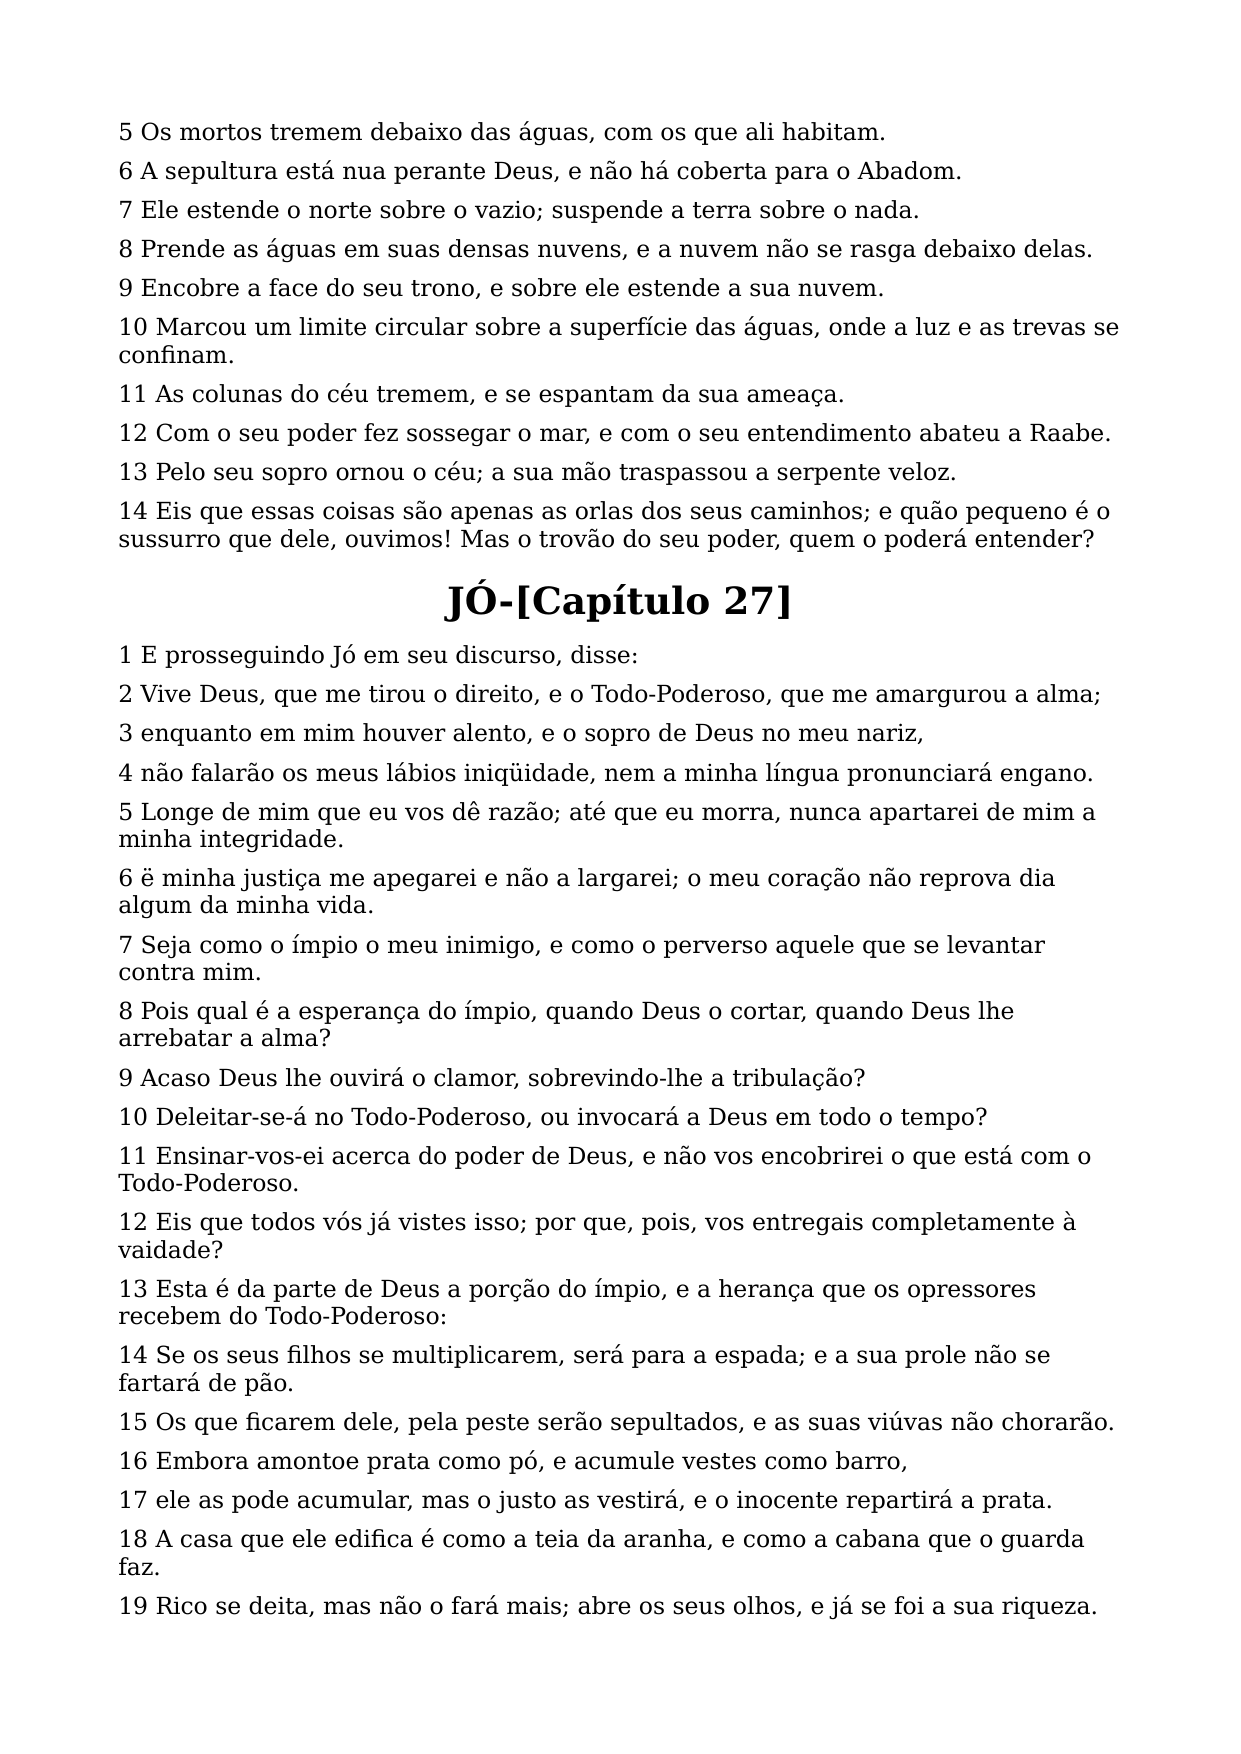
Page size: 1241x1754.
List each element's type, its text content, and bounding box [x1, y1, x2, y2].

text 8 Prende as águas em suas densas nuvens, e a nuvem não se rasga debaixo delas. [118, 236, 1122, 263]
text 13 Esta é da parte de Deus a porção do ímpio, e a herança que os opressores recebem do Todo-Poderoso: [118, 1276, 1122, 1330]
text 17 ele as pode acumular, mas o justo as vestirá, e o inocente repartirá a prata. [118, 1487, 1122, 1514]
text 6 ë minha justiça me apegarei e não a largarei; o meu coração não reprova dia algum da minha vida. [118, 865, 1122, 919]
text 11 As colunas do céu tremem, e se espantam da sua ameaça. [118, 380, 1122, 408]
text 12 Eis que todos vós já vistes isso; por que, pois, vos entregais completamente à vaidade? [118, 1209, 1122, 1264]
text 14 Eis que essas coisas são apenas as orlas dos seus caminhos; e quão pequeno é o sussurro que dele, ouvimos! Mas o trovão do seu poder, quem o poderá entender? [118, 498, 1122, 552]
text 9 Acaso Deus lhe ouvirá o clamor, sobrevindo-lhe a tribulação? [118, 1064, 1122, 1092]
text 19 Rico se deita, mas não o fará mais; abre os seus olhos, e já se foi a sua riqueza. [118, 1592, 1122, 1620]
text 1 E prosseguindo Jó em seu discurso, disse: [118, 642, 1122, 669]
text 18 A casa que ele edifica é como a teia da aranha, e como a cabana que o guarda faz. [118, 1526, 1122, 1581]
text 12 Com o seu poder fez sossegar o mar, e com o seu entendimento abateu a Raabe. [118, 419, 1122, 447]
text 15 Os que ficarem dele, pela peste serão sepultados, e as suas viúvas não chorarão. [118, 1408, 1122, 1436]
text 8 Pois qual é a esperança do ímpio, quando Deus o cortar, quando Deus lhe arrebatar a alma? [118, 998, 1122, 1052]
subtitle JÓ-[Capítulo 27] [118, 579, 1122, 623]
text 4 não falarão os meus lábios iniqüidade, nem a minha língua pronunciará engano. [118, 759, 1122, 787]
text 3 enquanto em mim houver alento, e o sopro de Deus no meu nariz, [118, 720, 1122, 747]
text 2 Vive Deus, que me tirou o direito, e o Todo-Poderoso, que me amargurou a alma; [118, 681, 1122, 708]
text 5 Longe de mim que eu vos dê razão; até que eu morra, nunca apartarei de mim a minha integridade. [118, 798, 1122, 853]
text 7 Seja como o ímpio o meu inimigo, e como o perverso aquele que se levantar contra mim. [118, 931, 1122, 986]
text 5 Os mortos tremem debaixo das águas, com os que ali habitam. [118, 118, 1122, 145]
text 7 Ele estende o norte sobre o vazio; suspende a terra sobre o nada. [118, 196, 1122, 224]
text 10 Deleitar-se-á no Todo-Poderoso, ou invocará a Deus em todo o tempo? [118, 1103, 1122, 1131]
text 13 Pelo seu sopro ornou o céu; a sua mão traspassou a serpente veloz. [118, 459, 1122, 486]
text 10 Marcou um limite circular sobre a superfície das águas, onde a luz e as trevas se confinam. [118, 314, 1122, 368]
text 11 Ensinar-vos-ei acerca do poder de Deus, e não vos encobrirei o que está com o Todo-Poderoso. [118, 1143, 1122, 1197]
text 14 Se os seus filhos se multiplicarem, será para a espada; e a sua prole não se fartará de pão. [118, 1342, 1122, 1397]
text 9 Encobre a face do seu trono, e sobre ele estende a sua nuvem. [118, 275, 1122, 302]
text 6 A sepultura está nua perante Deus, e não há coberta para o Abadom. [118, 157, 1122, 184]
text 16 Embora amontoe prata como pó, e acumule vestes como barro, [118, 1448, 1122, 1475]
